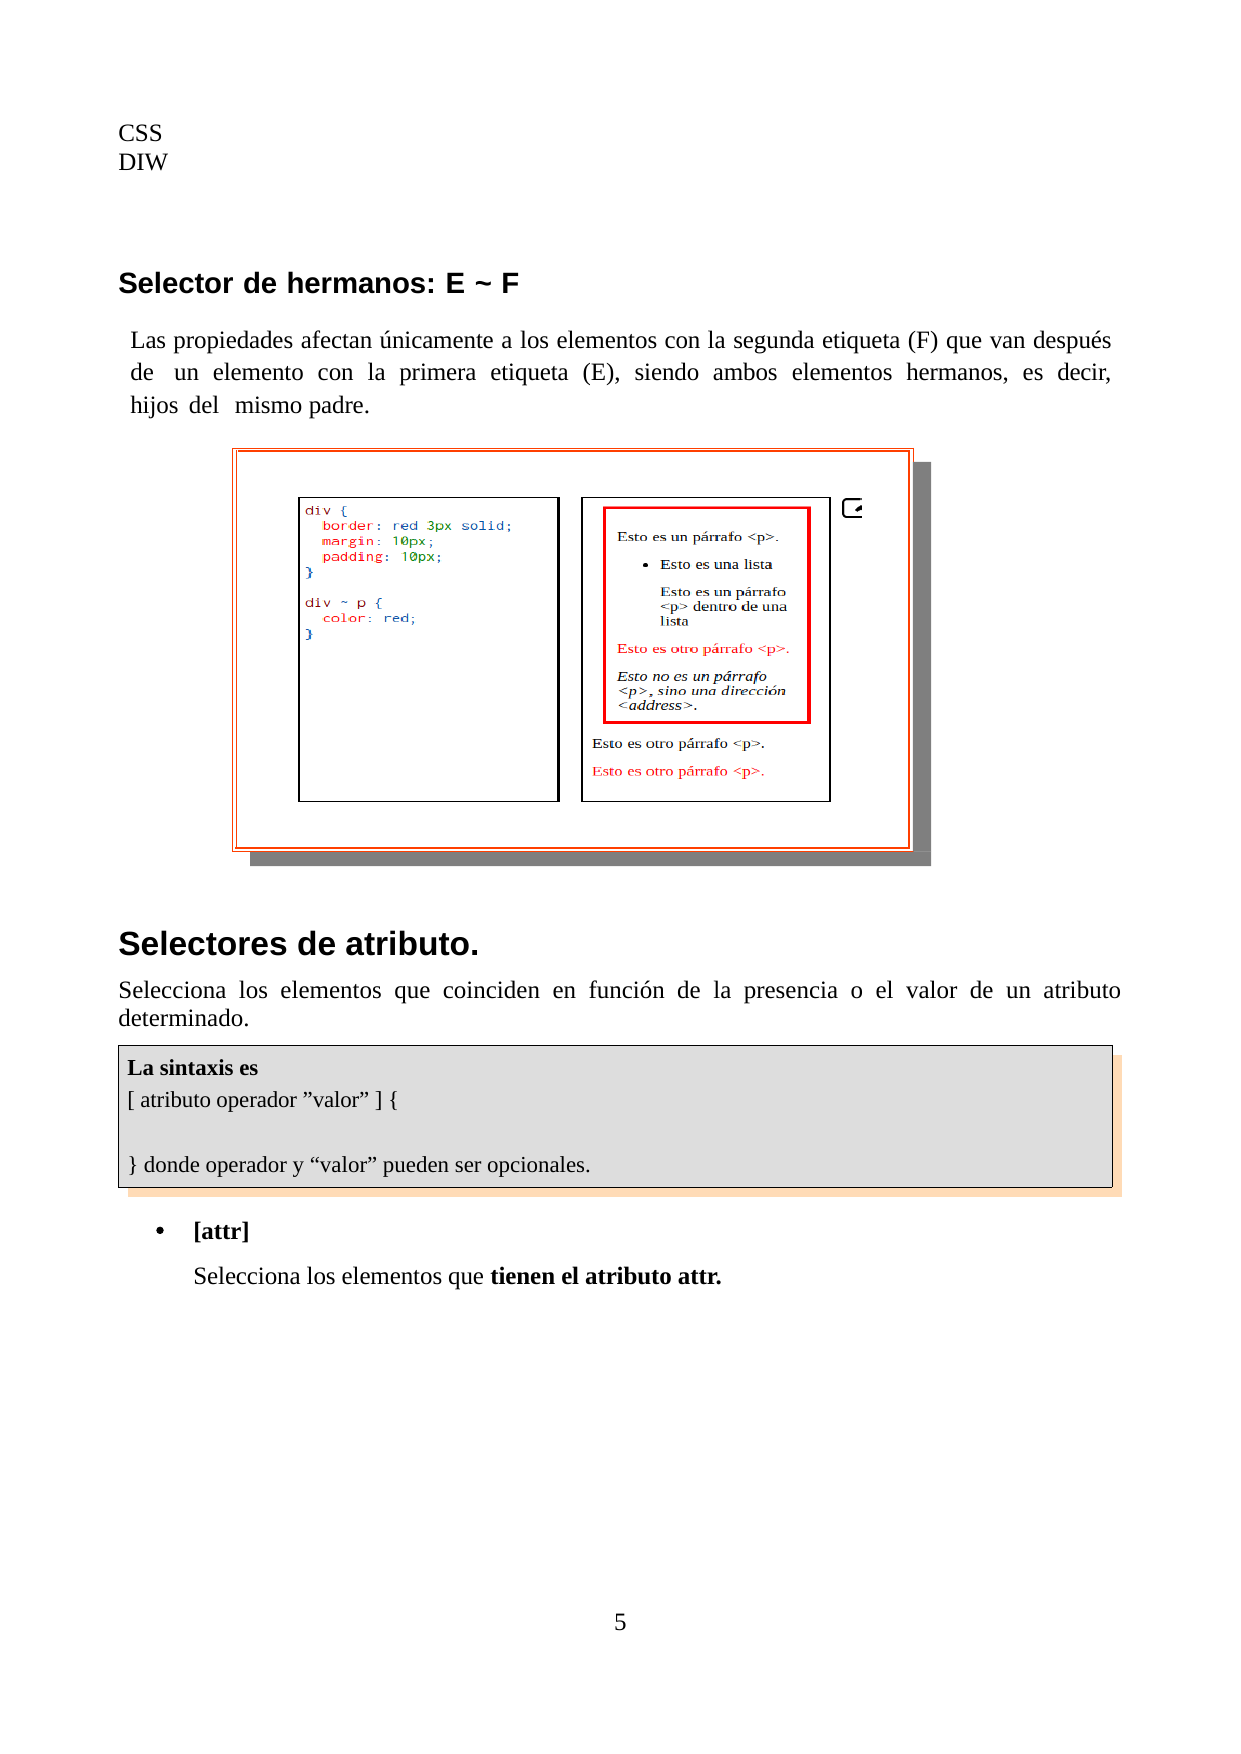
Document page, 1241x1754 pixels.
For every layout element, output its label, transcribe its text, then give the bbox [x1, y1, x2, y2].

subtitle Selectores de atributo. [118, 924, 1122, 962]
list Selecciona los elementos que tienen el atributo attr. [156, 1261, 1122, 1290]
text La sintaxis es [119, 1046, 1112, 1077]
list [attr] [156, 1216, 1122, 1244]
subtitle Selector de hermanos: E ~ F [118, 266, 1122, 300]
text } donde operador y “valor” pueden ser opcionales. [119, 1142, 1112, 1187]
text [ atributo operador ”valor” ] { [119, 1077, 1112, 1110]
text Las propiedades afectan únicamente a los elementos con la segunda etiqueta (F) que van después de un elemento con la primera etiqueta (E), siendo ambos elementos hermanos, es decir, hijos del mismo padre. [130, 325, 1112, 419]
picture [284, 489, 862, 810]
text Selecciona los elementos que coinciden en función de la presencia o el valor de un atributo determinado. [118, 975, 1122, 1032]
